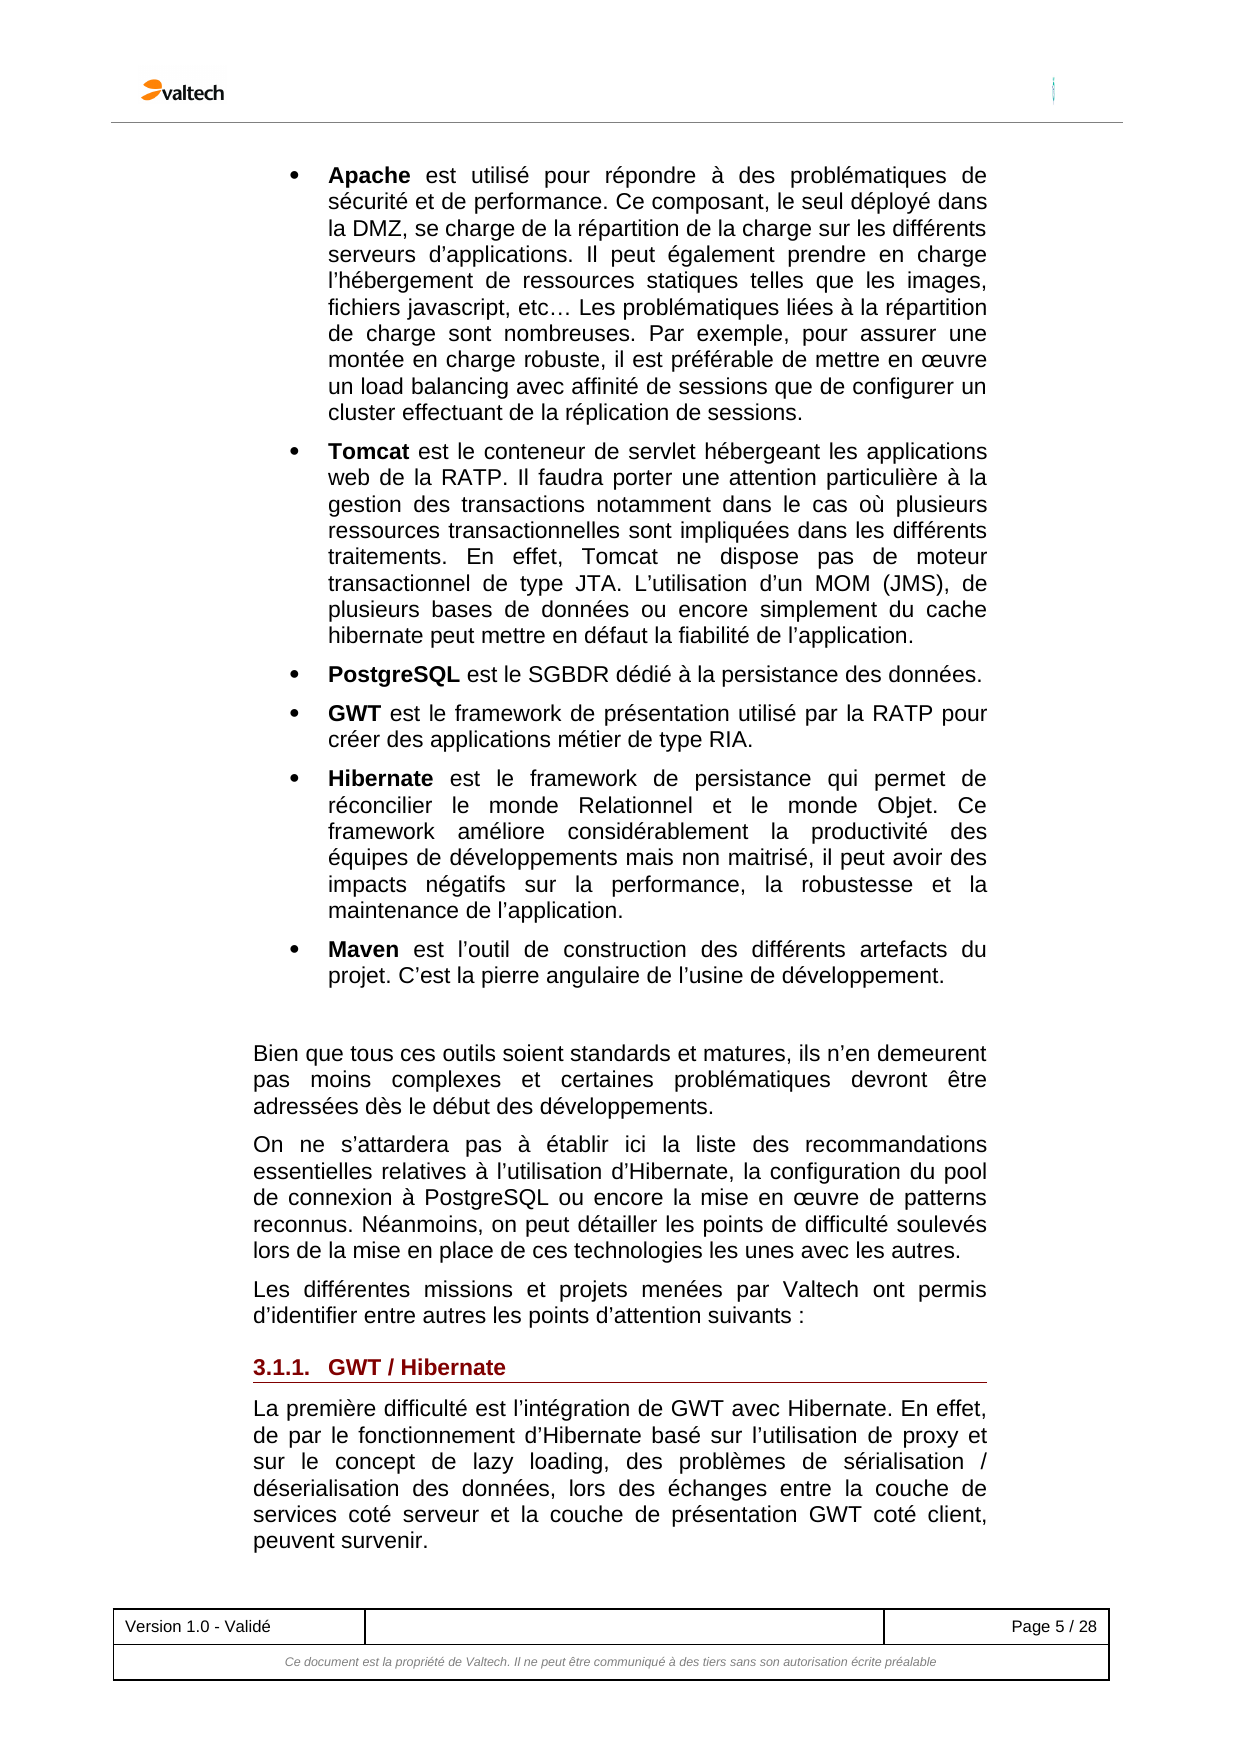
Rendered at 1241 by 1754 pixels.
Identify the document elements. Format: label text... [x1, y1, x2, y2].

list Tomcat est le conteneur de servlet hébergeant les applications web de la RATP. Il faudra porter une attention particulière à la gestion des transactions notamment dans le cas où plusieurs ressources transactionnelles sont impliquées dans les différents traitements. En effet, Tomcat ne dispose pas de moteur transactionnel de type JTA. L’utilisation d’un MOM (JMS), de plusieurs bases de données ou encore simplement du cache hibernate peut mettre en défaut la fiabilité de l’application. [290, 438, 987, 649]
text La première difficulté est l’intégration de GWT avec Hibernate. En effet, de par le fonctionnement d’Hibernate basé sur l’utilisation de proxy et sur le concept de lazy loading, des problèmes de sérialisation / déserialisation des données, lors des échanges entre la couche de services coté serveur et la couche de présentation GWT coté client, peuvent survenir. [253, 1395, 987, 1553]
list PostgreSQL est le SGBDR dédié à la persistance des données. [290, 661, 987, 687]
subtitle GWT / Hibernate [253, 1353, 987, 1382]
list Maven est l’outil de construction des différents artefacts du projet. C’est la pierre angulaire de l’usine de développement. [290, 936, 987, 988]
list Apache est utilisé pour répondre à des problématiques de sécurité et de performance. Ce composant, le seul déployé dans la DMZ, se charge de la répartition de la charge sur les différents serveurs d’applications. Il peut également prendre en charge l’hébergement de ressources statiques telles que les images, fichiers javascript, etc… Les problématiques liées à la répartition de charge sont nombreuses. Par exemple, pour assurer une montée en charge robuste, il est préférable de mettre en œuvre un load balancing avec affinité de sessions que de configurer un cluster effectuant de la réplication de sessions. [290, 162, 987, 425]
list GWT est le framework de présentation utilisé par la RATP pour créer des applications métier de type RIA. [290, 700, 987, 753]
picture [138, 65, 227, 104]
list Hibernate est le framework de persistance qui permet de réconcilier le monde Relationnel et le monde Objet. Ce framework améliore considérablement la productivité des équipes de développements mais non maitrisé, il peut avoir des impacts négatifs sur la performance, la robustesse et la maintenance de l’application. [290, 765, 987, 923]
text Les différentes missions et projets menées par Valtech ont permis d’identifier entre autres les points d’attention suivants : [253, 1276, 987, 1328]
text On ne s’attardera pas à établir ici la liste des recommandations essentielles relatives à l’utilisation d’Hibernate, la configuration du pool de connexion à PostgreSQL ou encore la mise en œuvre de patterns reconnus. Néanmoins, on peut détailler les points de difficulté soulevés lors de la mise en place de ces technologies les unes avec les autres. [253, 1131, 987, 1263]
text Bien que tous ces outils soient standards et matures, ils n’en demeurent pas moins complexes et certaines problématiques devront être adressées dès le début des développements. [253, 1040, 987, 1119]
